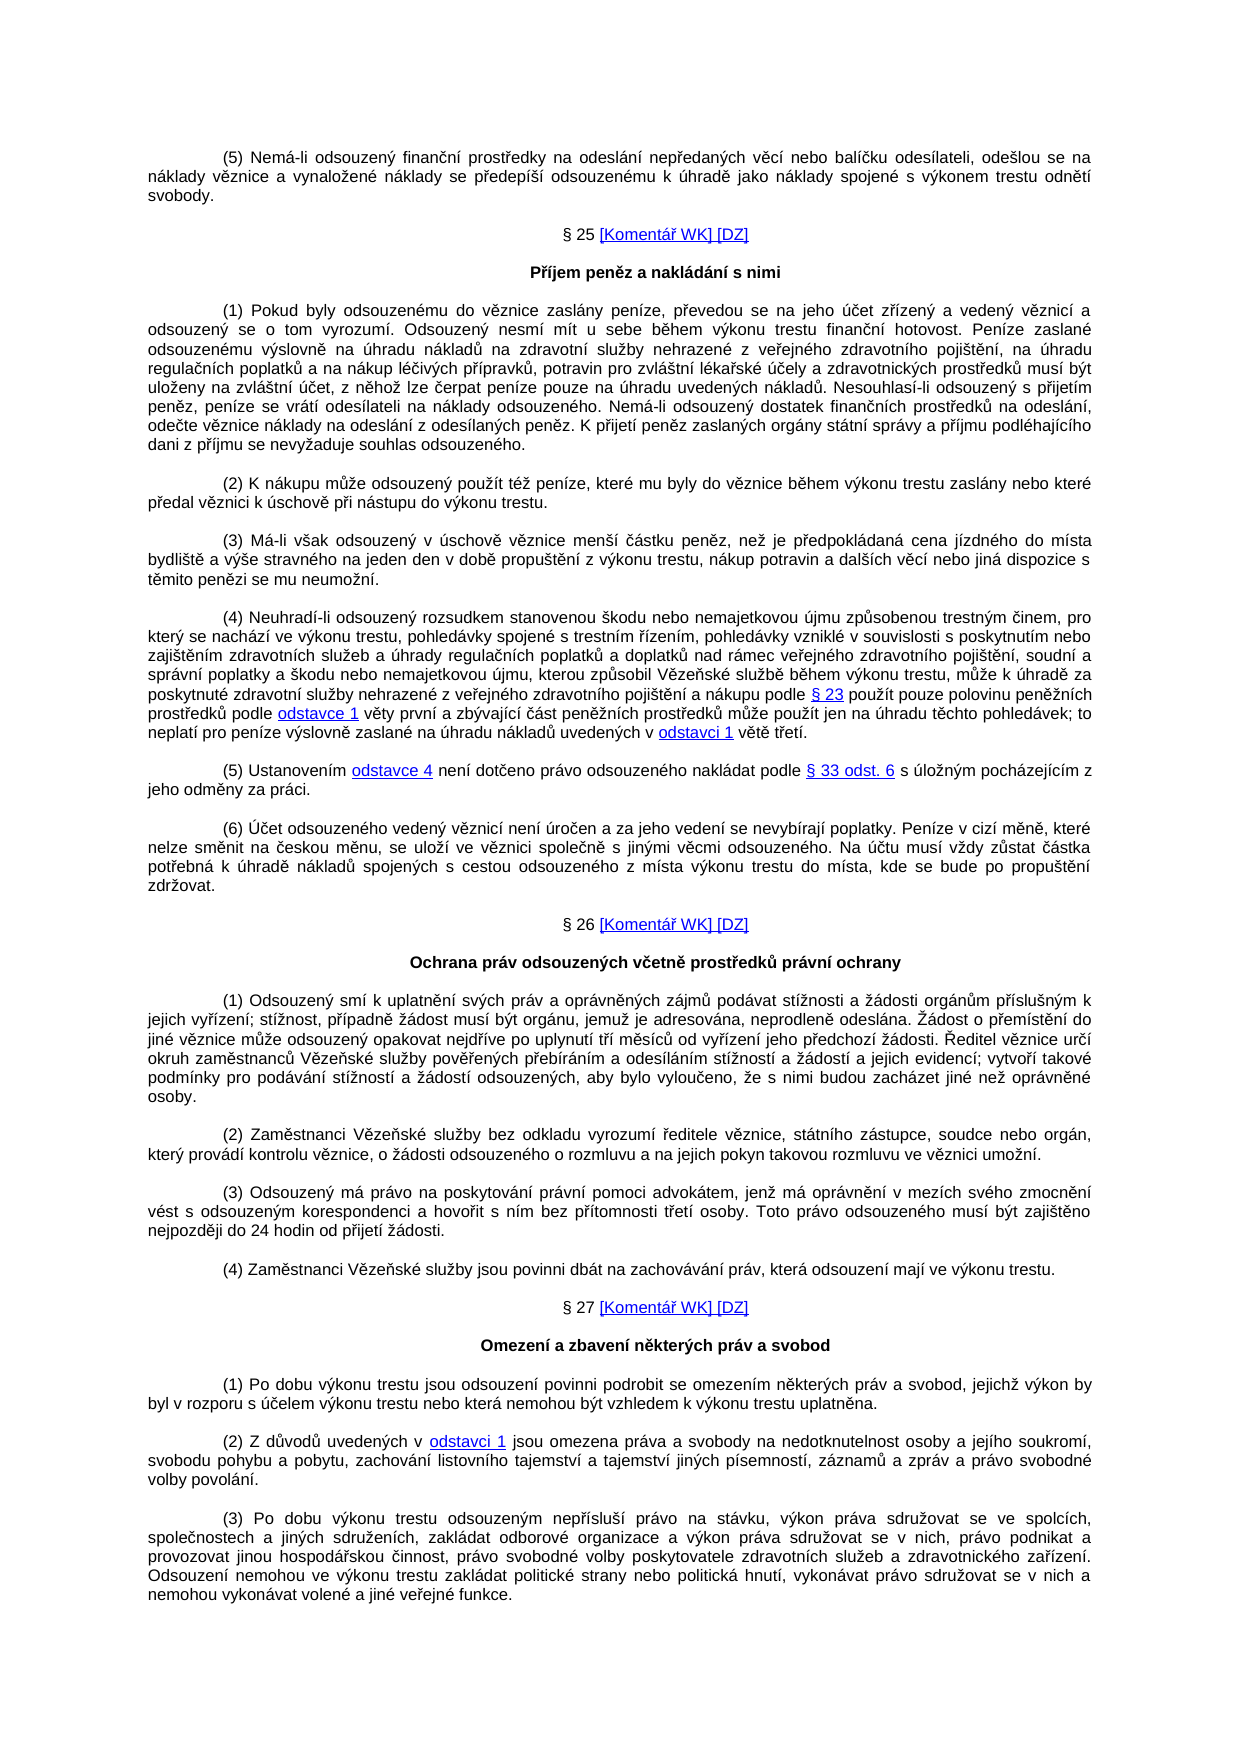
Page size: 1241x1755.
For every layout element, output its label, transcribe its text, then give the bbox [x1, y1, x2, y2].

text (3) Má-li však odsouzený v úschově věznice menší částku peněz, než je předpokládaná cena jízdného do místa bydliště a výše stravného na jeden den v době propuštění z výkonu trestu, nákup potravin a dalších věcí nebo jiná dispozice s těmito penězi se mu neumožní. [148, 531, 1093, 588]
text Ochrana práv odsouzených včetně prostředků právní ochrany [148, 953, 1093, 972]
text (5) Ustanovením odstavce 4 není dotčeno právo odsouzeného nakládat podle § 33 odst. 6 s úložným pocházejícím z jeho odměny za práci. [148, 761, 1093, 799]
text (2) Zaměstnanci Vězeňské služby bez odkladu vyrozumí ředitele věznice, státního zástupce, soudce nebo orgán, který provádí kontrolu věznice, o žádosti odsouzeného o rozmluvu a na jejich pokyn takovou rozmluvu ve věznici umožní. [148, 1125, 1093, 1163]
text (1) Po dobu výkonu trestu jsou odsouzení povinni podrobit se omezením některých práv a svobod, jejichž výkon by byl v rozporu s účelem výkonu trestu nebo která nemohou být vzhledem k výkonu trestu uplatněna. [148, 1374, 1093, 1413]
text (1) Pokud byly odsouzenému do věznice zaslány peníze, převedou se na jeho účet zřízený a vedený věznicí a odsouzený se o tom vyrozumí. Odsouzený nesmí mít u sebe během výkonu trestu finanční hotovost. Peníze zaslané odsouzenému výslovně na úhradu nákladů na zdravotní služby nehrazené z veřejného zdravotního pojištění, na úhradu regulačních poplatků a na nákup léčivých přípravků, potravin pro zvláštní lékařské účely a zdravotnických prostředků musí být uloženy na zvláštní účet, z něhož lze čerpat peníze pouze na úhradu uvedených nákladů. Nesouhlasí-li odsouzený s přijetím peněz, peníze se vrátí odesílateli na náklady odsouzeného. Nemá-li odsouzený dostatek finančních prostředků na odeslání, odečte věznice náklady na odeslání z odesílaných peněz. K přijetí peněz zaslaných orgány státní správy a příjmu podléhajícího dani z příjmu se nevyžaduje souhlas odsouzeného. [148, 301, 1093, 454]
text § 26 [Komentář WK] [DZ] [148, 914, 1093, 933]
text (3) Po dobu výkonu trestu odsouzeným nepřísluší právo na stávku, výkon práva sdružovat se ve spolcích, společnostech a jiných sdruženích, zakládat odborové organizace a výkon práva sdružovat se v nich, právo podnikat a provozovat jinou hospodářskou činnost, právo svobodné volby poskytovatele zdravotních služeb a zdravotnického zařízení. Odsouzení nemohou ve výkonu trestu zakládat politické strany nebo politická hnutí, vykonávat právo sdružovat se v nich a nemohou vykonávat volené a jiné veřejné funkce. [148, 1508, 1093, 1604]
text Omezení a zbavení některých práv a svobod [148, 1336, 1093, 1355]
text (6) Účet odsouzeného vedený věznicí není úročen a za jeho vedení se nevybírají poplatky. Peníze v cizí měně, které nelze směnit na českou měnu, se uloží ve věznici společně s jinými věcmi odsouzeného. Na účtu musí vždy zůstat částka potřebná k úhradě nákladů spojených s cestou odsouzeného z místa výkonu trestu do místa, kde se bude po propuštění zdržovat. [148, 818, 1093, 895]
text Příjem peněz a nakládání s nimi [148, 263, 1093, 282]
text (4) Zaměstnanci Vězeňské služby jsou povinni dbát na zachovávání práv, která odsouzení mají ve výkonu trestu. [148, 1259, 1093, 1278]
text (2) K nákupu může odsouzený použít též peníze, které mu byly do věznice během výkonu trestu zaslány nebo které předal věznici k úschově při nástupu do výkonu trestu. [148, 473, 1093, 512]
text (2) Z důvodů uvedených v odstavci 1 jsou omezena práva a svobody na nedotknutelnost osoby a jejího soukromí, svobodu pohybu a pobytu, zachování listovního tajemství a tajemství jiných písemností, záznamů a zpráv a právo svobodné volby povolání. [148, 1432, 1093, 1489]
text (3) Odsouzený má právo na poskytování právní pomoci advokátem, jenž má oprávnění v mezích svého zmocnění vést s odsouzeným korespondenci a hovořit s ním bez přítomnosti třetí osoby. Toto právo odsouzeného musí být zajištěno nejpozději do 24 hodin od přijetí žádosti. [148, 1183, 1093, 1240]
text § 27 [Komentář WK] [DZ] [148, 1298, 1093, 1317]
text (1) Odsouzený smí k uplatnění svých práv a oprávněných zájmů podávat stížnosti a žádosti orgánům příslušným k jejich vyřízení; stížnost, případně žádost musí být orgánu, jemuž je adresována, neprodleně odeslána. Žádost o přemístění do jiné věznice může odsouzený opakovat nejdříve po uplynutí tří měsíců od vyřízení jeho předchozí žádosti. Ředitel věznice určí okruh zaměstnanců Vězeňské služby pověřených přebíráním a odesíláním stížností a žádostí a jejich evidencí; vytvoří takové podmínky pro podávání stížností a žádostí odsouzených, aby bylo vyloučeno, že s nimi budou zacházet jiné než oprávněné osoby. [148, 991, 1093, 1106]
text § 25 [Komentář WK] [DZ] [148, 224, 1093, 243]
text (4) Neuhradí-li odsouzený rozsudkem stanovenou škodu nebo nemajetkovou újmu způsobenou trestným činem, pro který se nachází ve výkonu trestu, pohledávky spojené s trestním řízením, pohledávky vzniklé v souvislosti s poskytnutím nebo zajištěním zdravotních služeb a úhrady regulačních poplatků a doplatků nad rámec veřejného zdravotního pojištění, soudní a správní poplatky a škodu nebo nemajetkovou újmu, kterou způsobil Vězeňské službě během výkonu trestu, může k úhradě za poskytnuté zdravotní služby nehrazené z veřejného zdravotního pojištění a nákupu podle § 23 použít pouze polovinu peněžních prostředků podle odstavce 1 věty první a zbývající část peněžních prostředků může použít jen na úhradu těchto pohledávek; to neplatí pro peníze výslovně zaslané na úhradu nákladů uvedených v odstavci 1 větě třetí. [148, 608, 1093, 742]
text (5) Nemá-li odsouzený finanční prostředky na odeslání nepředaných věcí nebo balíčku odesílateli, odešlou se na náklady věznice a vynaložené náklady se předepíší odsouzenému k úhradě jako náklady spojené s výkonem trestu odnětí svobody. [148, 148, 1093, 205]
